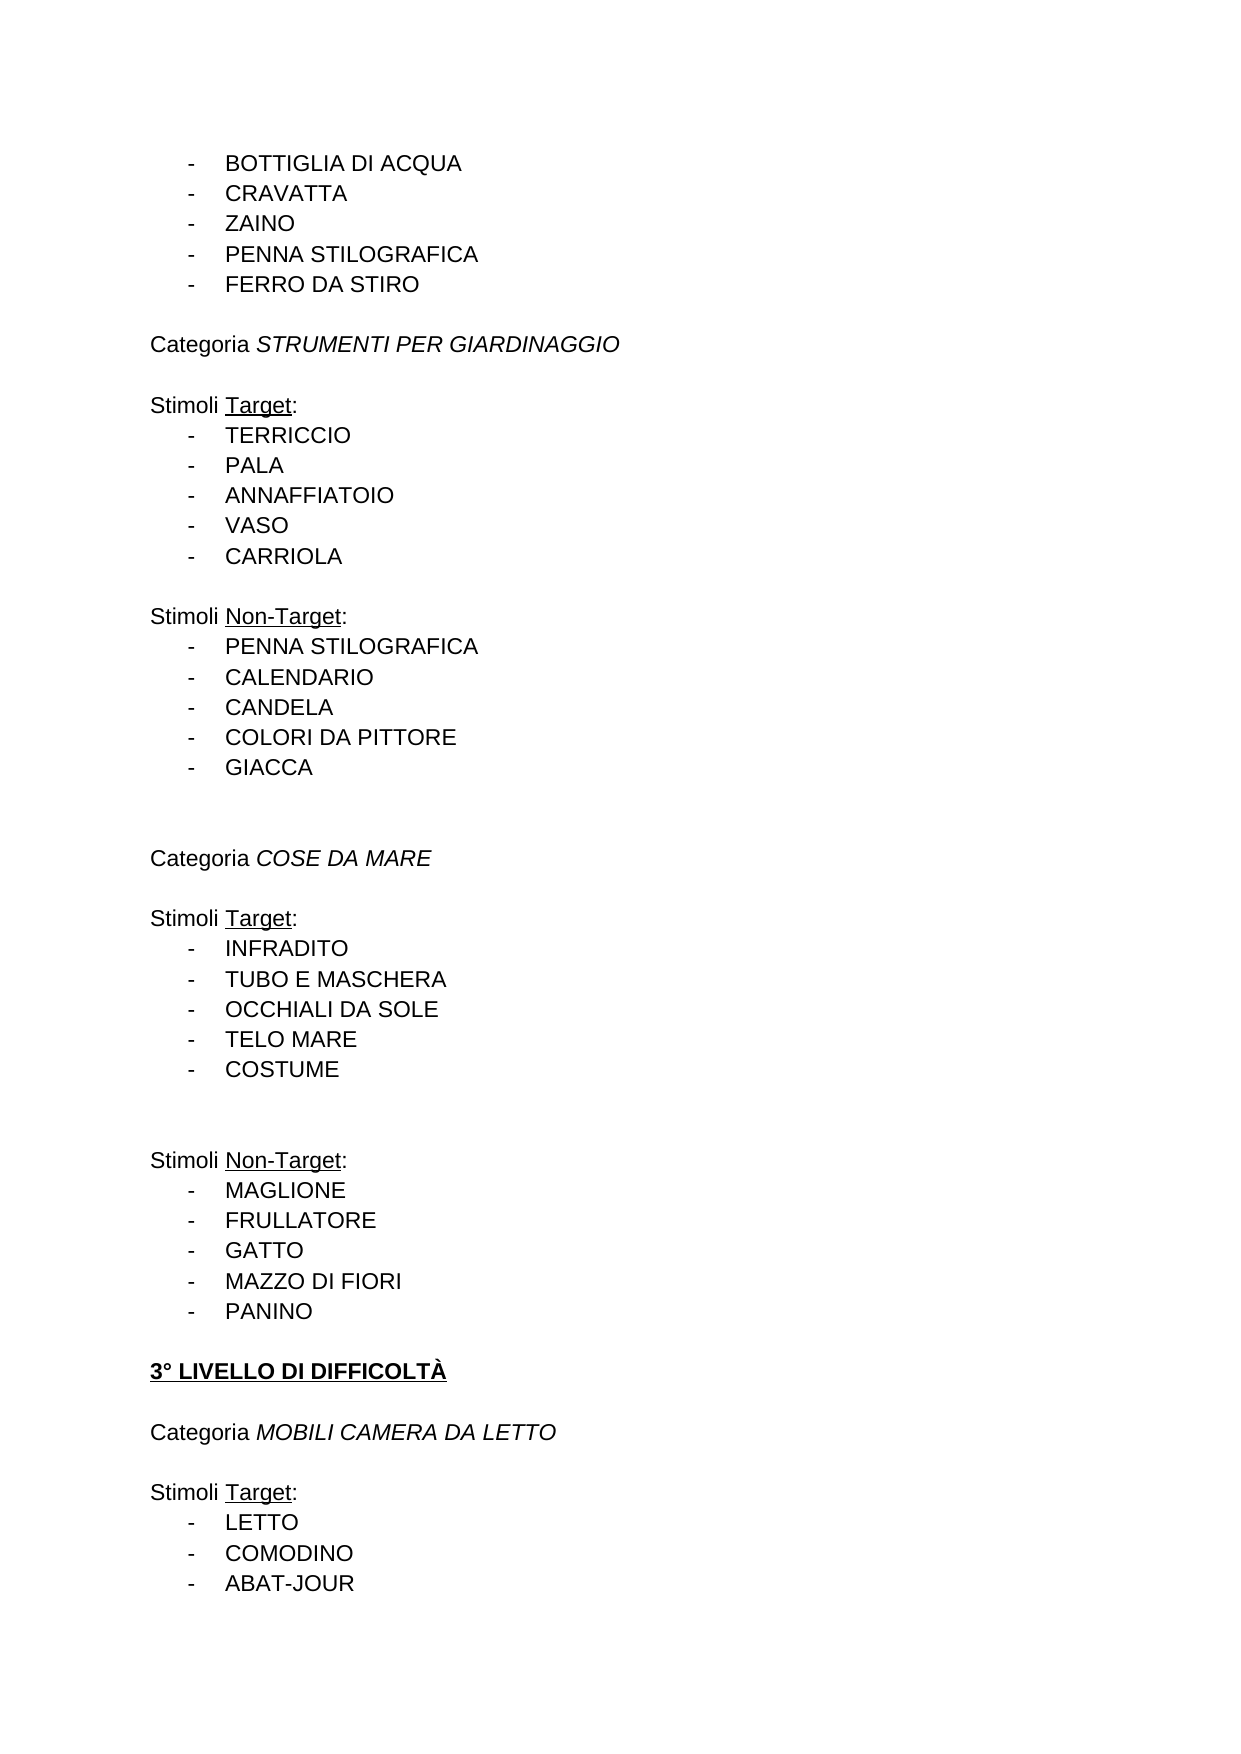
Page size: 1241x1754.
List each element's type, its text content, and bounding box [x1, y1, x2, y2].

list OCCHIALI DA SOLE [187, 996, 1090, 1022]
list PALA [187, 452, 1090, 478]
text Categoria MOBILI CAMERA DA LETTO [150, 1419, 1090, 1445]
list GIACCA [187, 754, 1090, 781]
list FERRO DA STIRO [187, 271, 1090, 297]
list MAZZO DI FIORI [187, 1268, 1090, 1294]
list ABAT-JOUR [187, 1570, 1090, 1596]
list INFRADITO [187, 935, 1090, 962]
list TELO MARE [187, 1026, 1090, 1052]
list CANDELA [187, 694, 1090, 720]
list COSTUME [187, 1056, 1090, 1083]
list COMODINO [187, 1539, 1090, 1566]
text Stimoli Target: [150, 905, 1090, 932]
list PENNA STILOGRAFICA [187, 633, 1090, 660]
list PANINO [187, 1298, 1090, 1324]
text Stimoli Non-Target: [150, 603, 1090, 629]
list GATTO [187, 1237, 1090, 1264]
list VASO [187, 512, 1090, 539]
text Stimoli Target: [150, 392, 1090, 418]
list BOTTIGLIA DI ACQUA [187, 150, 1090, 176]
list ANNAFFIATOIO [187, 482, 1090, 509]
list TERRICCIO [187, 422, 1090, 448]
list TUBO E MASCHERA [187, 966, 1090, 992]
list COLORI DA PITTORE [187, 724, 1090, 750]
text Stimoli Target: [150, 1479, 1090, 1506]
list LETTO [187, 1509, 1090, 1536]
list CRAVATTA [187, 180, 1090, 207]
text 3° LIVELLO DI DIFFICOLTÀ [150, 1358, 1090, 1385]
list CARRIOLA [187, 543, 1090, 569]
text Stimoli Non-Target: [150, 1147, 1090, 1173]
list MAGLIONE [187, 1177, 1090, 1203]
text Categoria STRUMENTI PER GIARDINAGGIO [150, 331, 1090, 358]
text Categoria COSE DA MARE [150, 845, 1090, 871]
list FRULLATORE [187, 1207, 1090, 1234]
list ZAINO [187, 210, 1090, 237]
list CALENDARIO [187, 663, 1090, 690]
list PENNA STILOGRAFICA [187, 241, 1090, 267]
